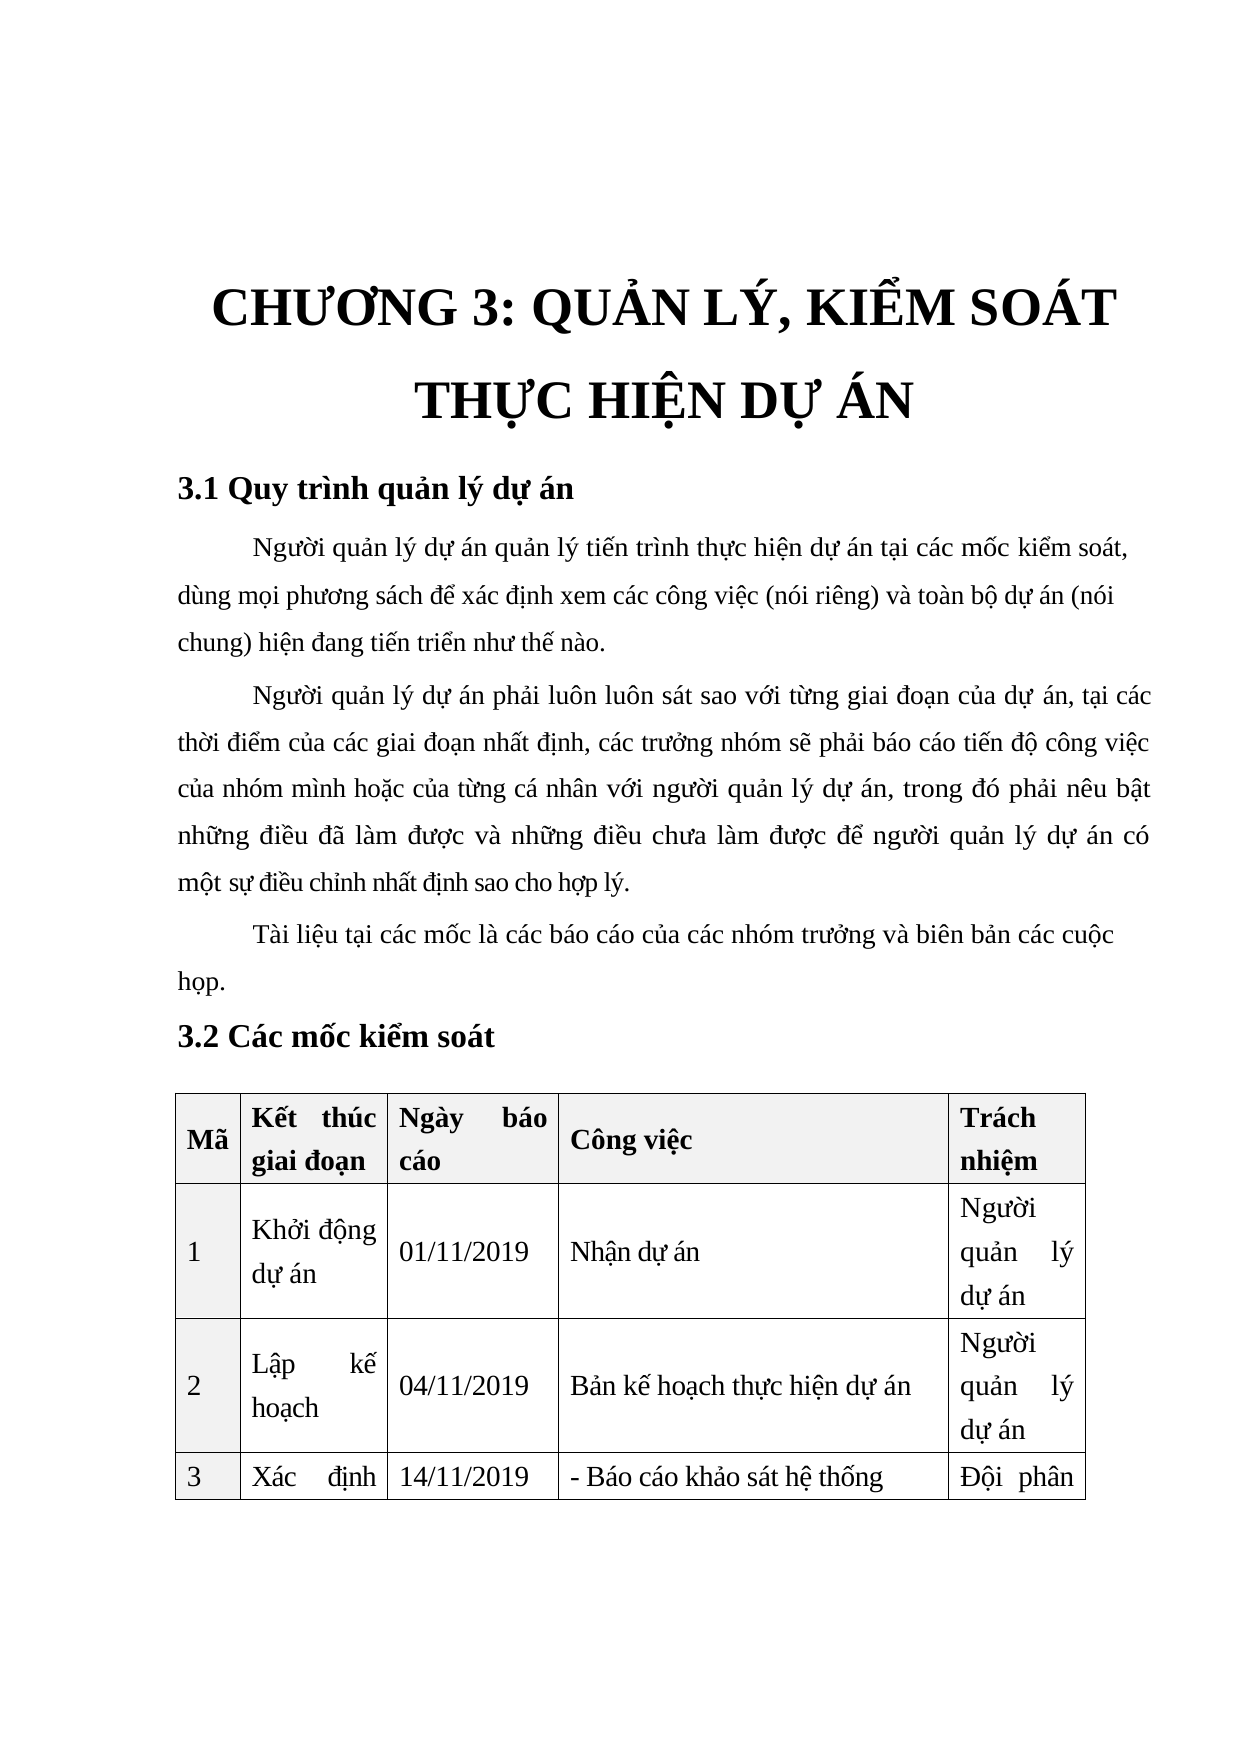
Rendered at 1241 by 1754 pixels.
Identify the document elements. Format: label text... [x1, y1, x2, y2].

table_cell Bản kế hoạch thực hiện dự án [559, 1319, 948, 1452]
subtitle 3.2 Các mốc kiểm soát [177, 1016, 1152, 1054]
text Người quản lý dự án phải luôn luôn sát sao với từng giai đoạn của dự án, tại các thời điểm của các giai đoạn nhất định, các trưởng nhóm sẽ phải báo cáo tiến độ công việc của nhóm mình hoặc của từng cá nhân với người quản lý dự án, trong đó phải nêu bật những điều đã làm được và những điều chưa làm được để người quản lý dự án có một sự điều chỉnh nhất định sao cho hợp lý. [177, 679, 1152, 897]
table_cell 14/11/2019 [388, 1453, 558, 1499]
table_header Công việc [559, 1094, 948, 1183]
table_cell 3 [176, 1453, 240, 1499]
table_cell 2 [176, 1319, 240, 1452]
table_cell Lập kế hoạch [241, 1319, 387, 1452]
table_cell Đội phân [949, 1453, 1085, 1499]
table_cell - Báo cáo khảo sát hệ thống [559, 1453, 948, 1499]
table_cell Người quản lý dự án [949, 1319, 1085, 1452]
text Người quản lý dự án quản lý tiến trình thực hiện dự án tại các mốc kiểm soát, dùng mọi phương sách để xác định xem các công việc (nói riêng) và toàn bộ dự án (nói chung) hiện đang tiến triển như thế nào. [177, 526, 1152, 657]
subtitle 3.1 Quy trình quản lý dự án [177, 468, 1152, 506]
table_header Kết thúc giai đoạn [241, 1094, 387, 1183]
table_header Ngày báo cáo [388, 1094, 558, 1183]
table_cell Khởi động dự án [241, 1184, 387, 1317]
table_cell 1 [176, 1184, 240, 1317]
table_header Trách nhiệm [949, 1094, 1085, 1183]
table_cell Nhận dự án [559, 1184, 948, 1317]
table_cell 01/11/2019 [388, 1184, 558, 1317]
table_cell Xác định [241, 1453, 387, 1499]
table_cell 04/11/2019 [388, 1319, 558, 1452]
text Tài liệu tại các mốc là các báo cáo của các nhóm trưởng và biên bản các cuộc họp. [177, 918, 1152, 996]
table_header Mã [176, 1094, 240, 1183]
subtitle CHƯƠNG 3: QUẢN LÝ, KIỂM SOÁT THỰC HIỆN DỰ ÁN [177, 275, 1152, 431]
table_cell Người quản lý dự án [949, 1184, 1085, 1317]
